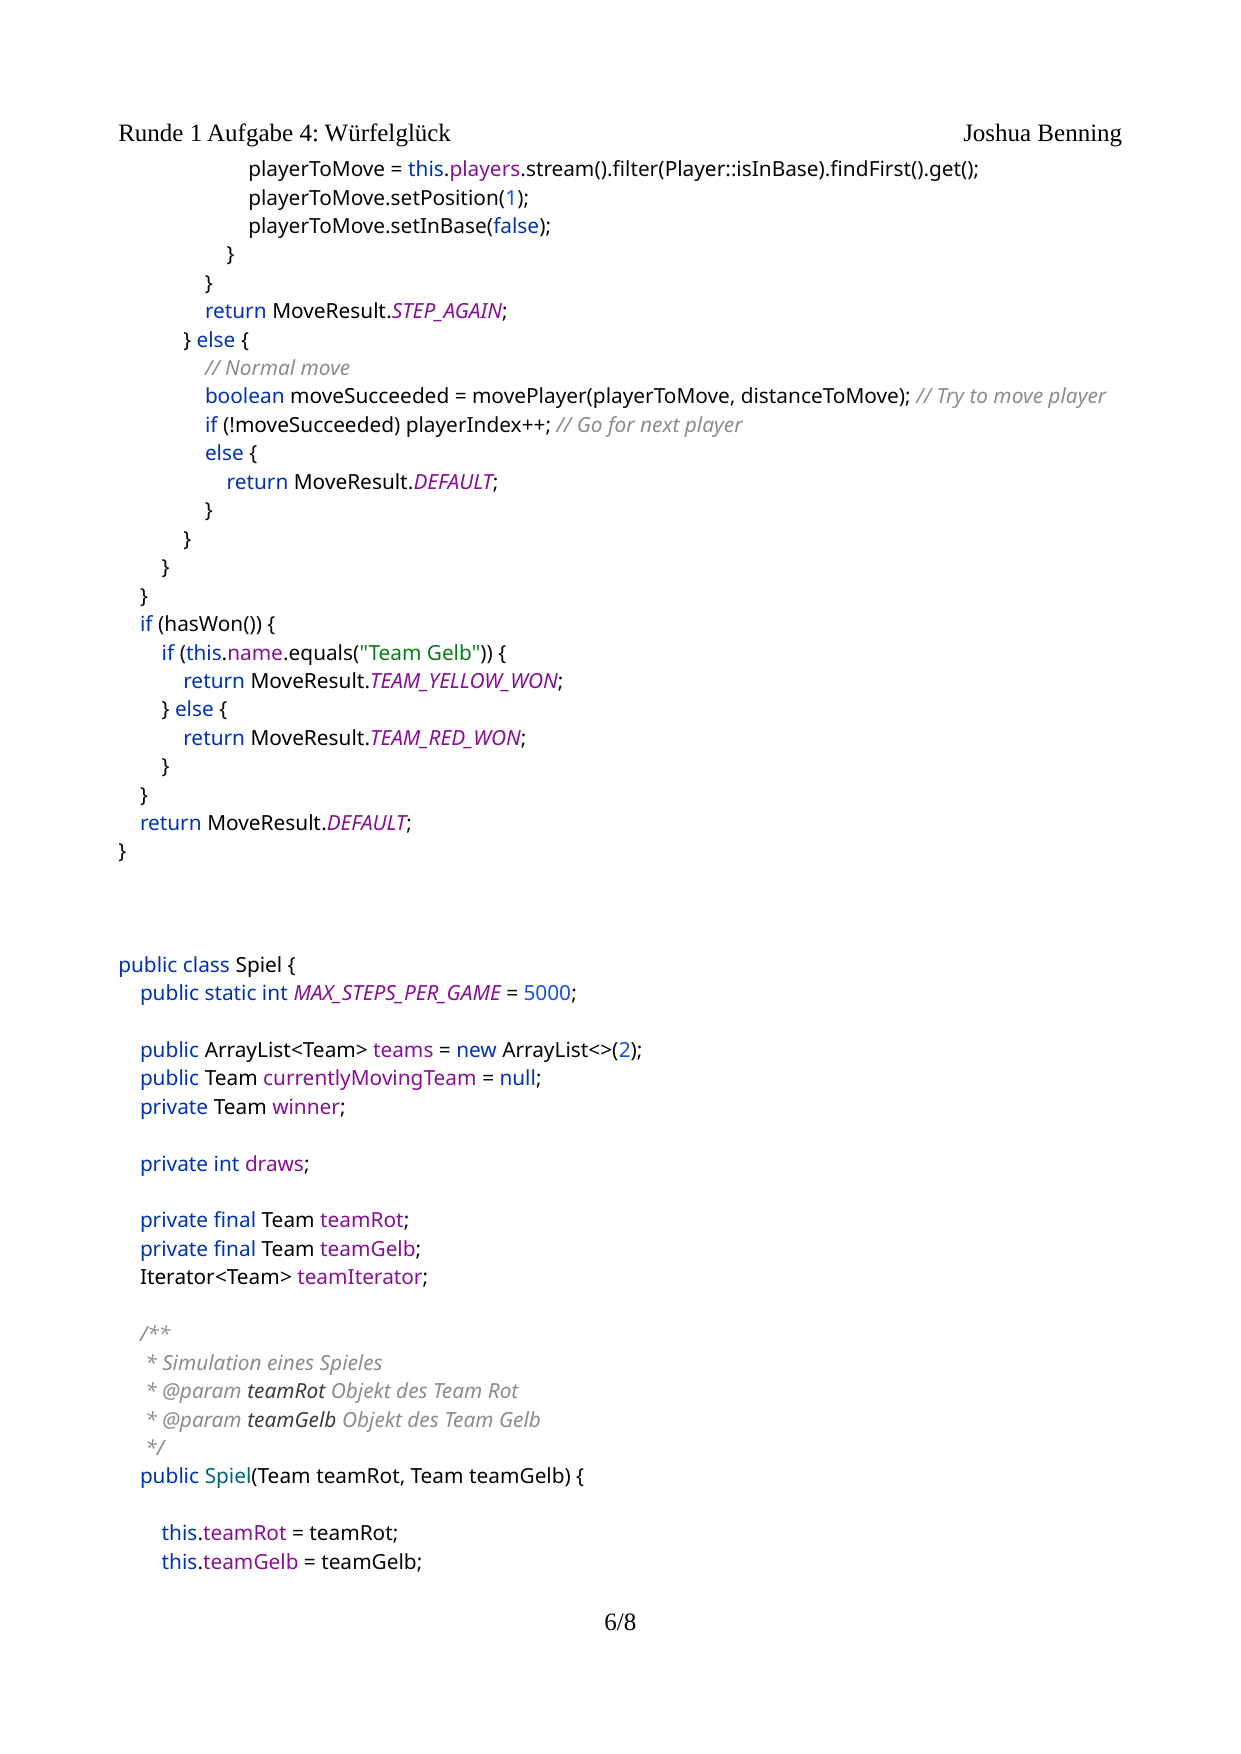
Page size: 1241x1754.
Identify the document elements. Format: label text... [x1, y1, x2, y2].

text public class Spiel { public static int MAX_STEPS_PER_GAME = 5000; public ArrayList<Team> teams = new ArrayList<>(2); public Team currentlyMovingTeam = null; private Team winner; private int draws; private final Team teamRot; private final Team teamGelb; Iterator<Team> teamIterator; /** * Simulation eines Spieles * @param teamRot Objekt des Team Rot * @param teamGelb Objekt des Team Gelb */ public Spiel(Team teamRot, Team teamGelb) { this.teamRot = teamRot; this.teamGelb = teamGelb; [118, 921, 1122, 1575]
subtitle playerToMove = this.players.stream().filter(Player::isInBase).findFirst().get(); playerToMove.setPosition(1); playerToMove.setInBase(false); } } return MoveResult.STEP_AGAIN; } else { // Normal move boolean moveSucceeded = movePlayer(playerToMove, distanceToMove); // Try to move player if (!moveSucceeded) playerIndex++; // Go for next player else { return MoveResult.DEFAULT; } } } } if (hasWon()) { if (this.name.equals("Team Gelb")) { return MoveResult.TEAM_YELLOW_WON; } else { return MoveResult.TEAM_RED_WON; } } return MoveResult.DEFAULT; } [118, 154, 1122, 909]
